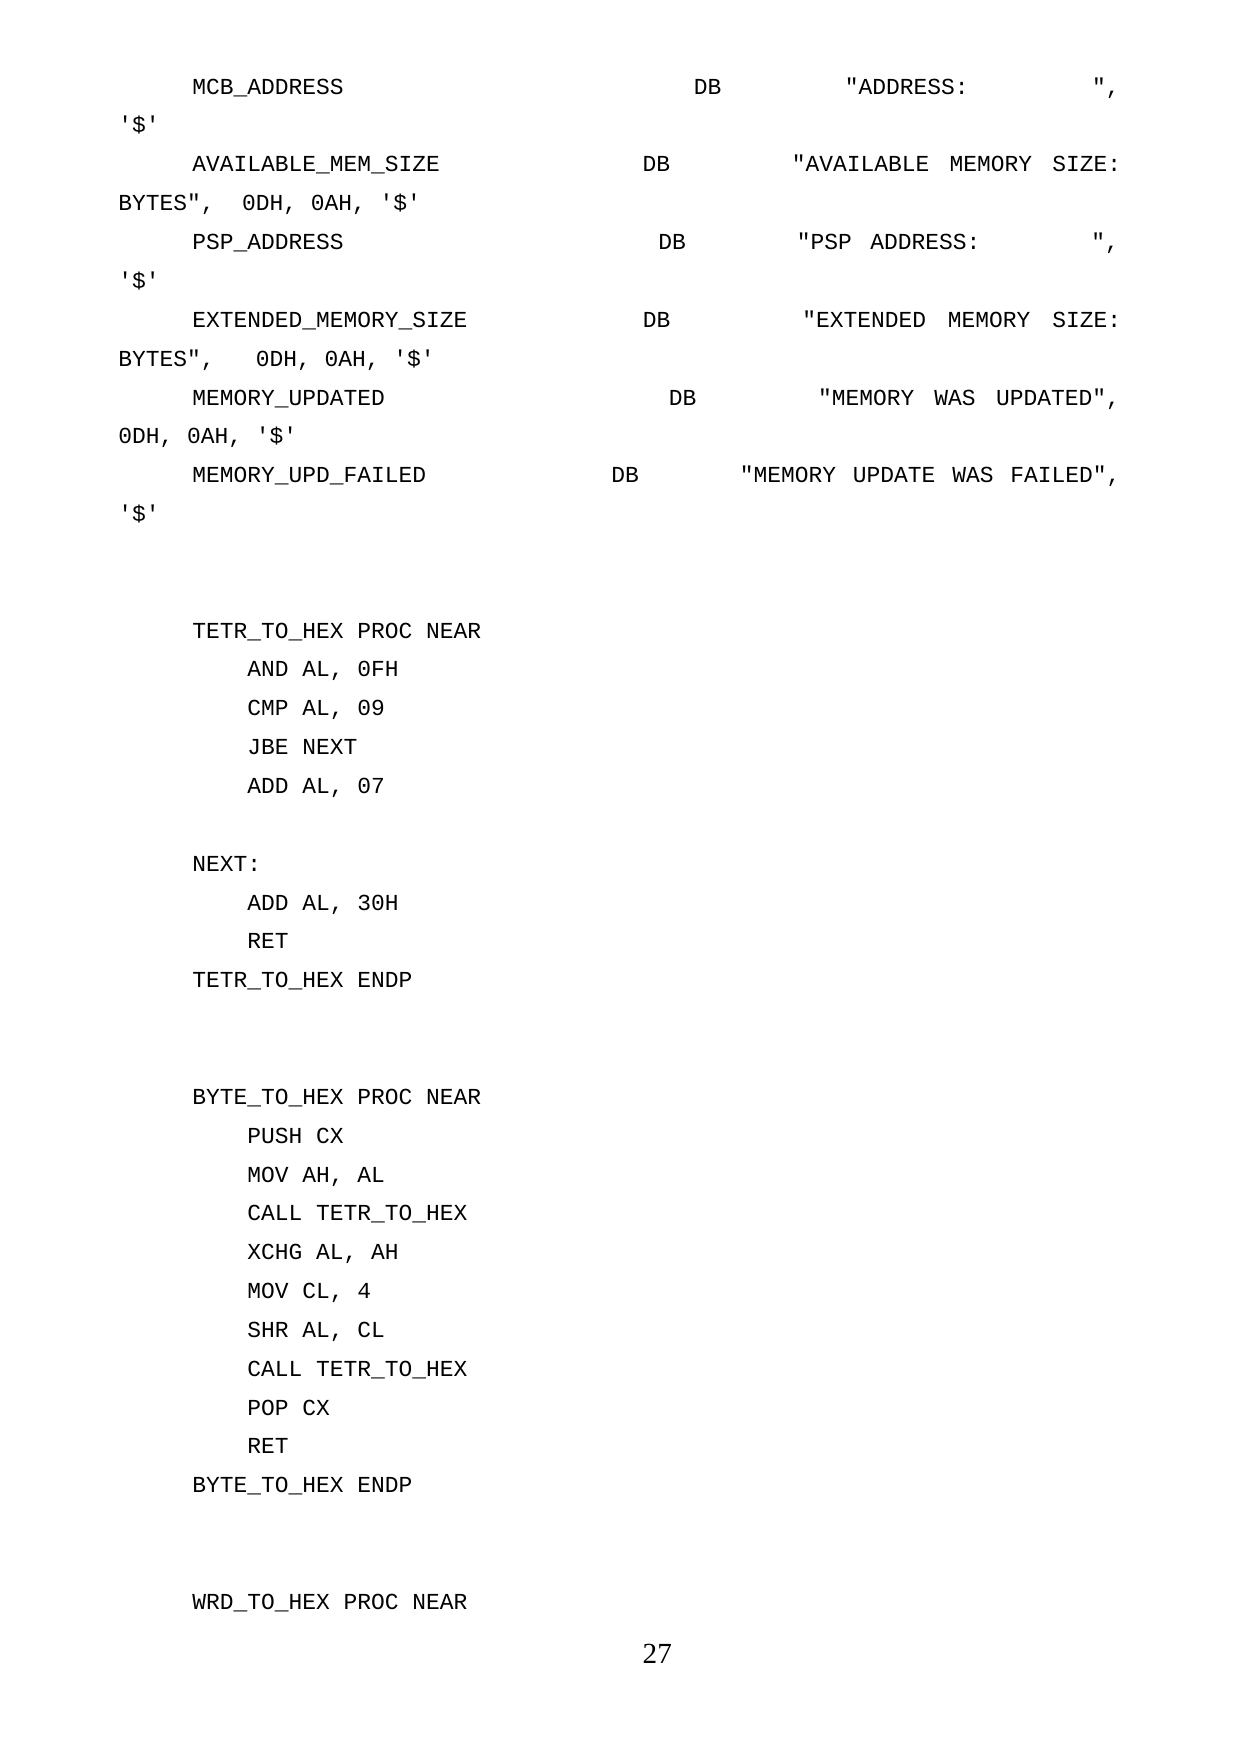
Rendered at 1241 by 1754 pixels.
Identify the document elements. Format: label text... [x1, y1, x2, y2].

text MOV CL, 4 [118, 1279, 1122, 1305]
text EXTENDED_MEMORY_SIZE DB "EXTENDED MEMORY SIZE: BYTES", 0DH, 0AH, '$' [118, 308, 1122, 373]
text RET [118, 1435, 1122, 1461]
text ADD AL, 30H [118, 891, 1122, 917]
text POP CX [118, 1396, 1122, 1422]
text PUSH CX [118, 1124, 1122, 1150]
text PSP_ADDRESS DB "PSP ADDRESS: ", '$' [118, 230, 1122, 295]
text MEMORY_UPD_FAILED DB "MEMORY UPDATE WAS FAILED", '$' [118, 463, 1122, 528]
text ADD AL, 07 [118, 774, 1122, 800]
text MEMORY_UPDATED DB "MEMORY WAS UPDATED", 0DH, 0AH, '$' [118, 386, 1122, 451]
text JBE NEXT [118, 736, 1122, 761]
text TETR_TO_HEX ENDP [118, 969, 1122, 994]
text NEXT: [118, 852, 1122, 878]
text TETR_TO_HEX PROC NEAR [118, 619, 1122, 645]
text CMP AL, 09 [118, 697, 1122, 723]
text RET [118, 930, 1122, 956]
text CALL TETR_TO_HEX [118, 1202, 1122, 1228]
text WRD_TO_HEX PROC NEAR [118, 1590, 1122, 1616]
text AVAILABLE_MEM_SIZE DB "AVAILABLE MEMORY SIZE: BYTES", 0DH, 0AH, '$' [118, 153, 1122, 217]
text MOV AH, AL [118, 1163, 1122, 1189]
text AND AL, 0FH [118, 658, 1122, 684]
text SHR AL, CL [118, 1318, 1122, 1344]
text BYTE_TO_HEX ENDP [118, 1474, 1122, 1500]
text XCHG AL, AH [118, 1241, 1122, 1267]
text MCB_ADDRESS DB "ADDRESS: ", '$' [118, 75, 1122, 140]
text BYTE_TO_HEX PROC NEAR [118, 1085, 1122, 1111]
text CALL TETR_TO_HEX [118, 1357, 1122, 1383]
